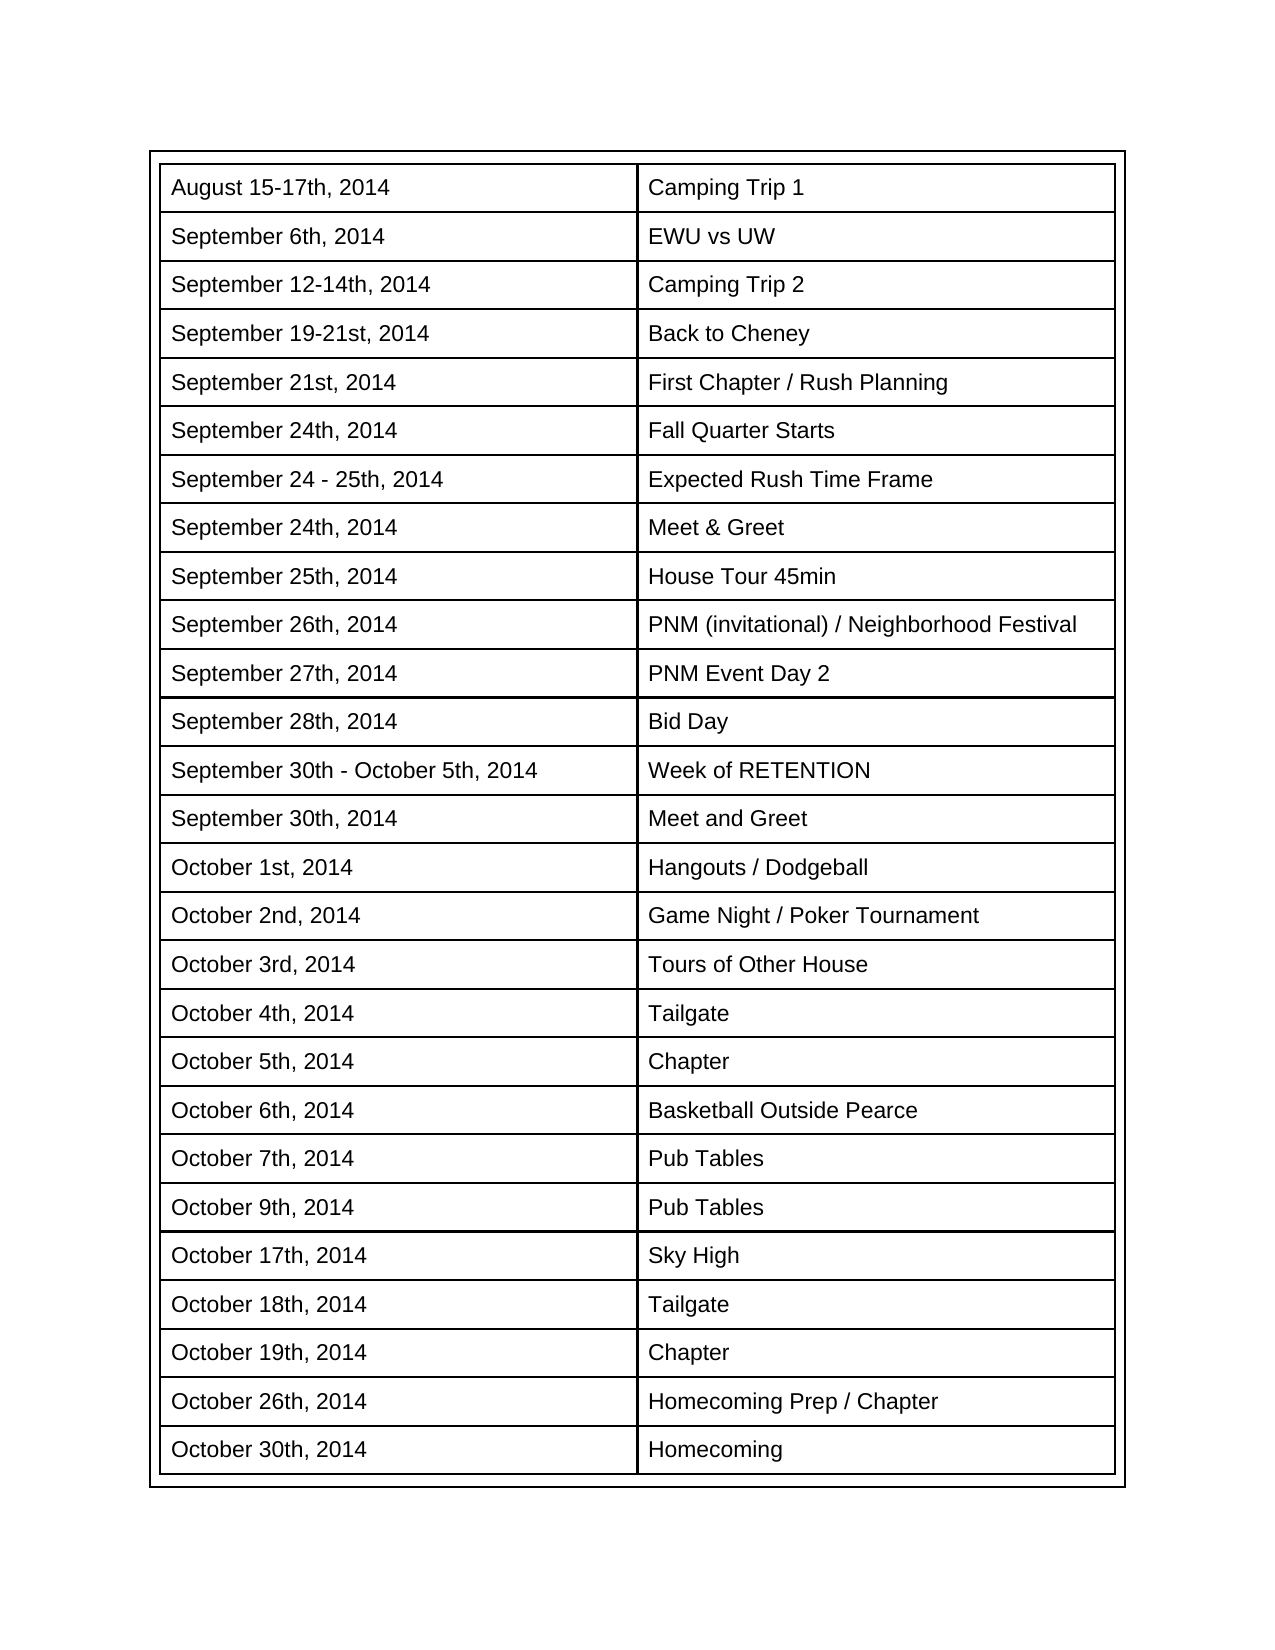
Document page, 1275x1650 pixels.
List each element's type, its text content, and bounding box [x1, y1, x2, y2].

table_cell Game Night / Poker Tournament [639, 893, 1114, 939]
table_cell Basketball Outside Pearce [639, 1087, 1114, 1133]
table_cell October 3rd, 2014 [161, 941, 636, 988]
table_cell Sky High [639, 1233, 1114, 1279]
table_cell [151, 152, 1124, 1486]
table_cell September 24th, 2014 [161, 407, 636, 454]
table_cell October 17th, 2014 [161, 1233, 636, 1279]
table_cell September 30th, 2014 [161, 796, 636, 842]
table_cell Tailgate [639, 990, 1114, 1036]
table_cell September 24th, 2014 [161, 504, 636, 551]
table_cell October 2nd, 2014 [161, 893, 636, 939]
table_cell EWU vs UW [639, 213, 1114, 259]
table_cell Back to Cheney [639, 310, 1114, 357]
table_cell September 26th, 2014 [161, 601, 636, 648]
table_cell October 26th, 2014 [161, 1378, 636, 1424]
table_cell September 28th, 2014 [161, 699, 636, 745]
table_cell Pub Tables [639, 1135, 1114, 1182]
table_header August 15-17th, 2014 [161, 165, 636, 211]
table_cell September 6th, 2014 [161, 213, 636, 259]
table_cell Homecoming [639, 1427, 1114, 1473]
table_cell Chapter [639, 1330, 1114, 1376]
table_cell PNM (invitational) / Neighborhood Festival [639, 601, 1114, 648]
table_cell Camping Trip 2 [639, 262, 1114, 308]
table_cell October 6th, 2014 [161, 1087, 636, 1133]
table_cell October 4th, 2014 [161, 990, 636, 1036]
table_header Camping Trip 1 [639, 165, 1114, 211]
table_cell September 12-14th, 2014 [161, 262, 636, 308]
table_cell October 19th, 2014 [161, 1330, 636, 1376]
table_cell Expected Rush Time Frame [639, 456, 1114, 502]
table_cell September 19-21st, 2014 [161, 310, 636, 357]
table_cell Week of RETENTION [639, 747, 1114, 793]
table_cell First Chapter / Rush Planning [639, 359, 1114, 405]
table_cell House Tour 45min [639, 553, 1114, 599]
table_cell Fall Quarter Starts [639, 407, 1114, 454]
table_cell Hangouts / Dodgeball [639, 844, 1114, 891]
table_cell Tailgate [639, 1281, 1114, 1327]
table_cell Pub Tables [639, 1184, 1114, 1230]
table_cell September 30th - October 5th, 2014 [161, 747, 636, 793]
table_cell September 21st, 2014 [161, 359, 636, 405]
table_cell September 27th, 2014 [161, 650, 636, 696]
table_cell Meet & Greet [639, 504, 1114, 551]
table_cell PNM Event Day 2 [639, 650, 1114, 696]
table_cell Meet and Greet [639, 796, 1114, 842]
table_cell September 25th, 2014 [161, 553, 636, 599]
table_cell October 30th, 2014 [161, 1427, 636, 1473]
table_cell Homecoming Prep / Chapter [639, 1378, 1114, 1424]
table_cell October 7th, 2014 [161, 1135, 636, 1182]
table_cell October 1st, 2014 [161, 844, 636, 891]
table_cell October 18th, 2014 [161, 1281, 636, 1327]
table_cell Chapter [639, 1038, 1114, 1085]
table_cell September 24 - 25th, 2014 [161, 456, 636, 502]
table_cell October 5th, 2014 [161, 1038, 636, 1085]
table_cell Bid Day [639, 699, 1114, 745]
table_cell Tours of Other House [639, 941, 1114, 988]
table_cell October 9th, 2014 [161, 1184, 636, 1230]
